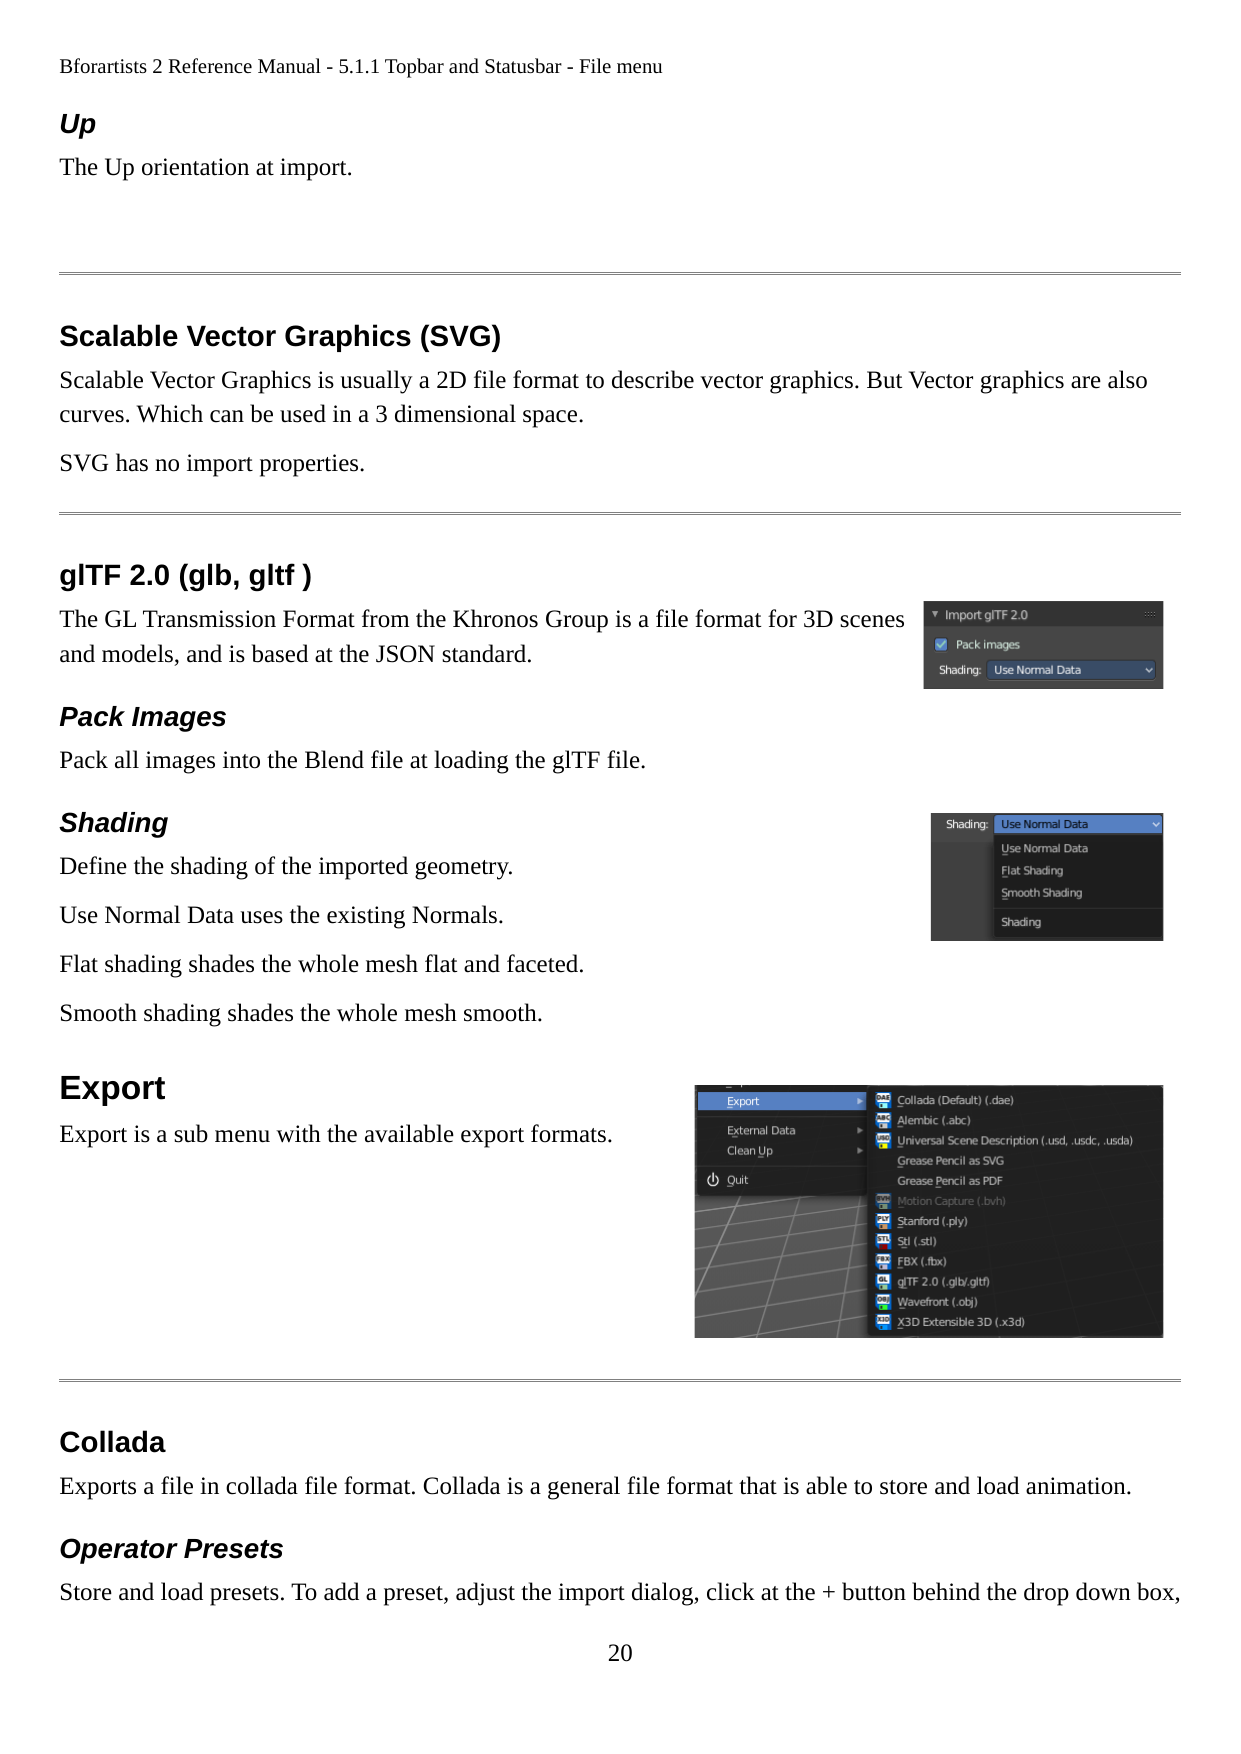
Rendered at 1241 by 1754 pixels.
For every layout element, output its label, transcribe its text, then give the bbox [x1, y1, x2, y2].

text Exports a file in collada file format. Collada is a general file format that is able to store and load animation. [59, 1471, 1181, 1500]
subtitle Pack Images [59, 700, 1181, 732]
subtitle glTF 2.0 (glb, gltf ) [59, 558, 1181, 592]
text Flat shading shades the whole mesh flat and faceted. [59, 949, 1181, 978]
text The Up orientation at import. [59, 152, 1181, 181]
picture [694, 1085, 1164, 1338]
text Use Normal Data uses the existing Normals. [59, 900, 930, 928]
subtitle Operator Presets [59, 1533, 1181, 1565]
subtitle Shading [59, 806, 1181, 838]
text Scalable Vector Graphics is usually a 2D file format to describe vector graphics. But Vector graphics are also curves. Which can be used in a 3 dimensional space. [59, 365, 1181, 428]
picture [930, 813, 1164, 941]
picture [923, 601, 1164, 689]
text The GL Transmission Format from the Khronos Group is a file format for 3D scenes and models, and is based at the JSON standard. [59, 604, 923, 668]
text SVG has no import properties. [59, 448, 1181, 477]
subtitle Export [59, 1068, 1181, 1106]
text Store and load presets. To add a preset, adjust the import dialog, click at the + button behind the drop down box, [59, 1577, 1181, 1606]
subtitle Scalable Vector Graphics (SVG) [59, 318, 1181, 352]
text Pack all images into the Blend file at loading the glTF file. [59, 745, 1181, 773]
text Smooth shading shades the whole mesh smooth. [59, 998, 1181, 1027]
text Define the shading of the imported geometry. [59, 851, 930, 879]
subtitle Up [59, 107, 1181, 139]
subtitle Collada [59, 1425, 1181, 1459]
text Export is a sub menu with the available export formats. [59, 1119, 694, 1148]
